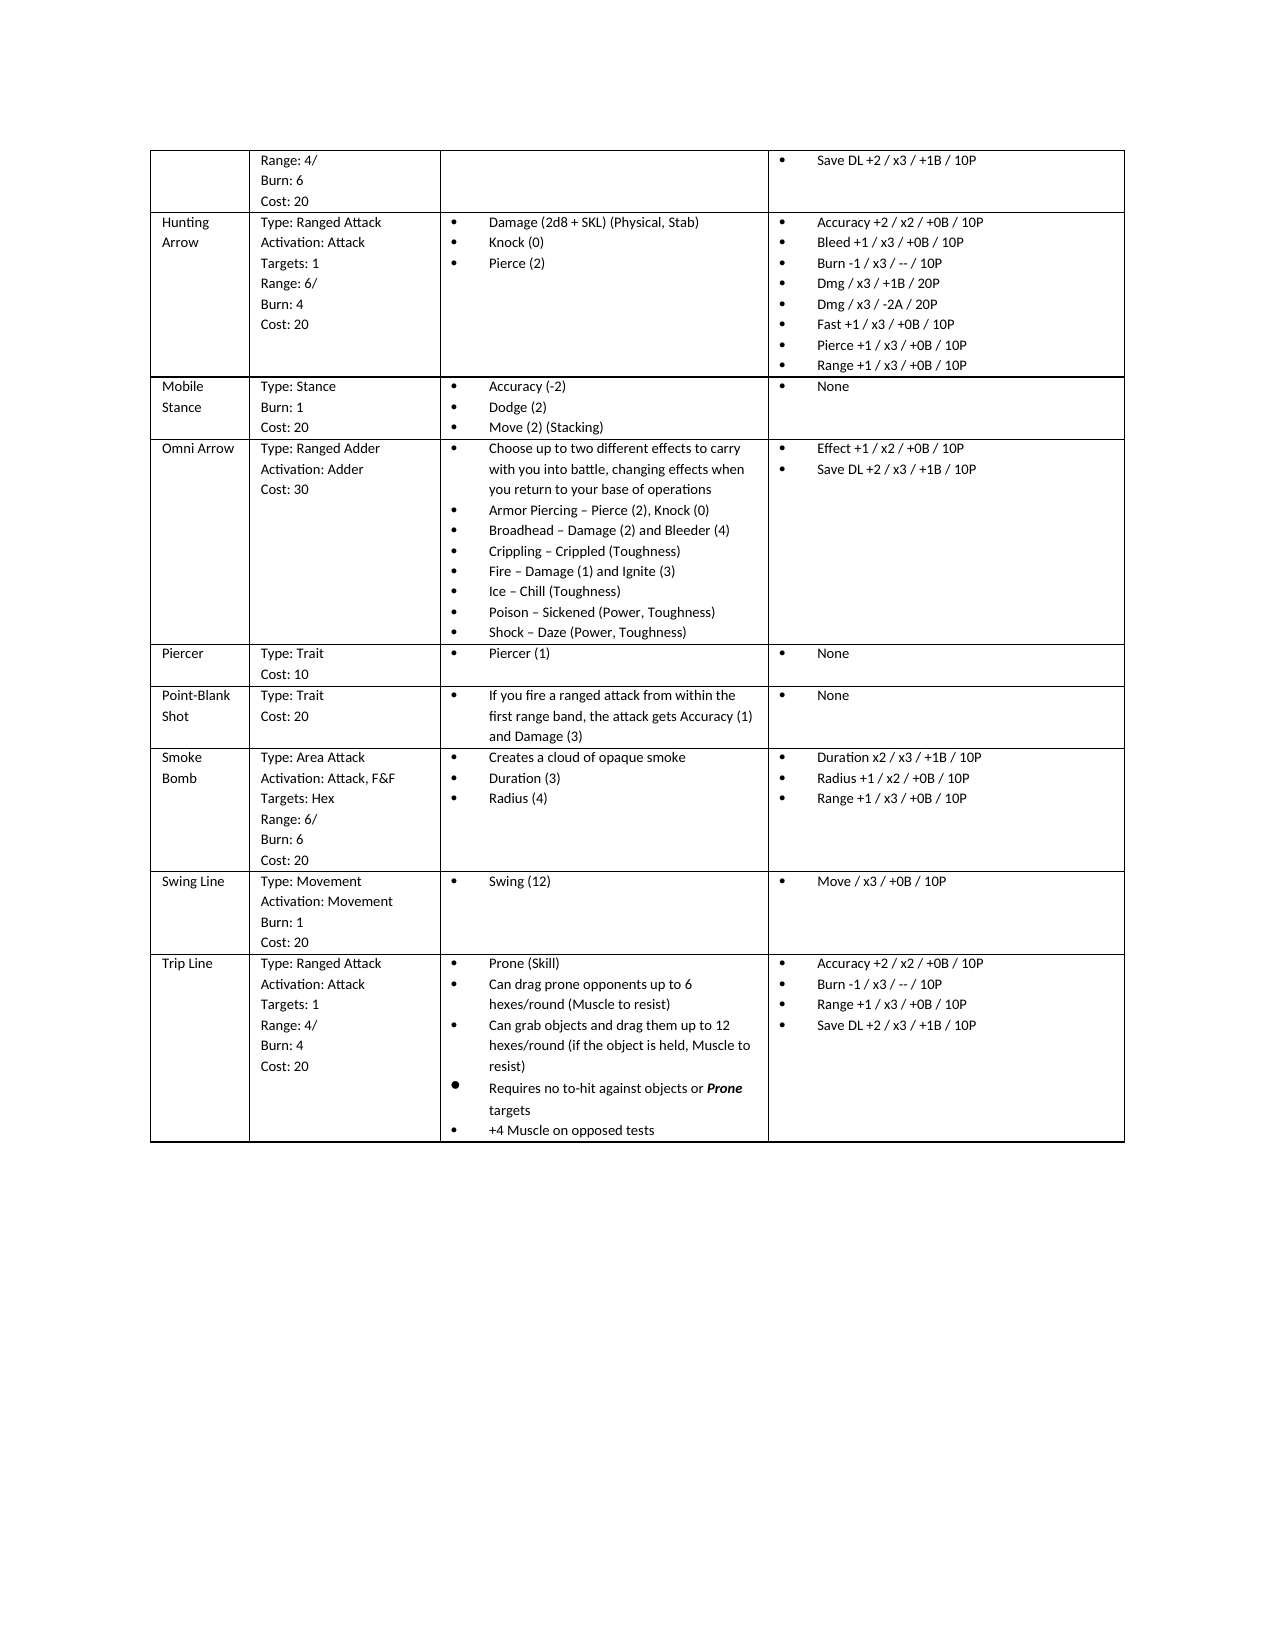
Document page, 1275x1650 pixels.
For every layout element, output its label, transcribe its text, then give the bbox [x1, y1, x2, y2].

table_cell Type: Ranged Attack Activation: Attack Targets: 1 Range: 4/ Burn: 4 Cost: 20 [250, 955, 440, 1141]
table_cell Type: Stance Burn: 1 Cost: 20 [250, 378, 440, 439]
table_cell Choose up to two different effects to carry with you into battle, changing effects when you return to your base of operations Armor Piercing – Pierce (2), Knock (0) Broadhead – Damage (2) and Bleeder (4) Crippling – Crippled (Toughness) Fire – Damage (1) and Ignite (3) Ice – Chill (Toughness) Poison – Sickened (Power, Toughness) Shock – Daze (Power, Toughness) [441, 440, 768, 644]
table_cell Type: Ranged Attack Activation: Attack Targets: 1 Range: 6/ Burn: 4 Cost: 20 [250, 213, 440, 376]
table_cell Trip Line [151, 955, 249, 1141]
table_cell Type: Trait Cost: 20 [250, 687, 440, 748]
table_cell Hunting Arrow [151, 213, 249, 376]
table_cell Range: 4/ Burn: 6 Cost: 20 [250, 151, 440, 212]
table_cell Piercer [151, 645, 249, 686]
table_cell If you fire a ranged attack from within the first range band, the attack gets Accuracy (1) and Damage (3) [441, 687, 768, 748]
table_cell None [769, 378, 1124, 439]
table_cell Prone (Skill) Can drag prone opponents up to 6 hexes/round (Muscle to resist) Can grab objects and drag them up to 12 hexes/round (if the object is held, Muscle to resist) Requires no to-hit against objects or Prone targets +4 Muscle on opposed tests [441, 955, 768, 1141]
table_cell [151, 151, 249, 212]
table_cell Swing Line [151, 872, 249, 954]
table_cell Omni Arrow [151, 440, 249, 644]
table_cell Type: Trait Cost: 10 [250, 645, 440, 686]
table_cell Point-Blank Shot [151, 687, 249, 748]
table_cell Accuracy +2 / x2 / +0B / 10P Bleed +1 / x3 / +0B / 10P Burn -1 / x3 / -- / 10P Dmg / x3 / +1B / 20P Dmg / x3 / -2A / 20P Fast +1 / x3 / +0B / 10P Pierce +1 / x3 / +0B / 10P Range +1 / x3 / +0B / 10P [769, 213, 1124, 376]
table_cell Piercer (1) [441, 645, 768, 686]
table_cell Mobile Stance [151, 378, 249, 439]
table_cell Type: Area Attack Activation: Attack, F&F Targets: Hex Range: 6/ Burn: 6 Cost: 20 [250, 749, 440, 871]
table_cell Type: Movement Activation: Movement Burn: 1 Cost: 20 [250, 872, 440, 954]
table_cell Type: Ranged Adder Activation: Adder Cost: 30 [250, 440, 440, 644]
table_cell Accuracy (-2) Dodge (2) Move (2) (Stacking) [441, 378, 768, 439]
table_cell Accuracy +2 / x2 / +0B / 10P Burn -1 / x3 / -- / 10P Range +1 / x3 / +0B / 10P Save DL +2 / x3 / +1B / 10P [769, 955, 1124, 1141]
table_cell None [769, 645, 1124, 686]
table_cell Burn -1 / x3 / -- / 10P Radius +1 / x3 / -- / 10P Range +1 / x3 / +0B / 6P Save DL +2 / x3 / +1B / 10P [769, 151, 1124, 212]
table_cell Swing (12) [441, 872, 768, 954]
table_cell Effect +1 / x2 / +0B / 10P Save DL +2 / x3 / +1B / 10P [769, 440, 1124, 644]
table_cell Move / x3 / +0B / 10P [769, 872, 1124, 954]
table_cell Duration x2 / x3 / +1B / 10P Radius +1 / x2 / +0B / 10P Range +1 / x3 / +0B / 10P [769, 749, 1124, 871]
table_cell Damage (2d8 + SKL) (Physical, Stab) Knock (0) Pierce (2) [441, 213, 768, 376]
table_cell Smoke Bomb [151, 749, 249, 871]
table_cell Creates a cloud of opaque smoke Duration (3) Radius (4) [441, 749, 768, 871]
table_cell None [769, 687, 1124, 748]
table_cell [441, 151, 768, 212]
